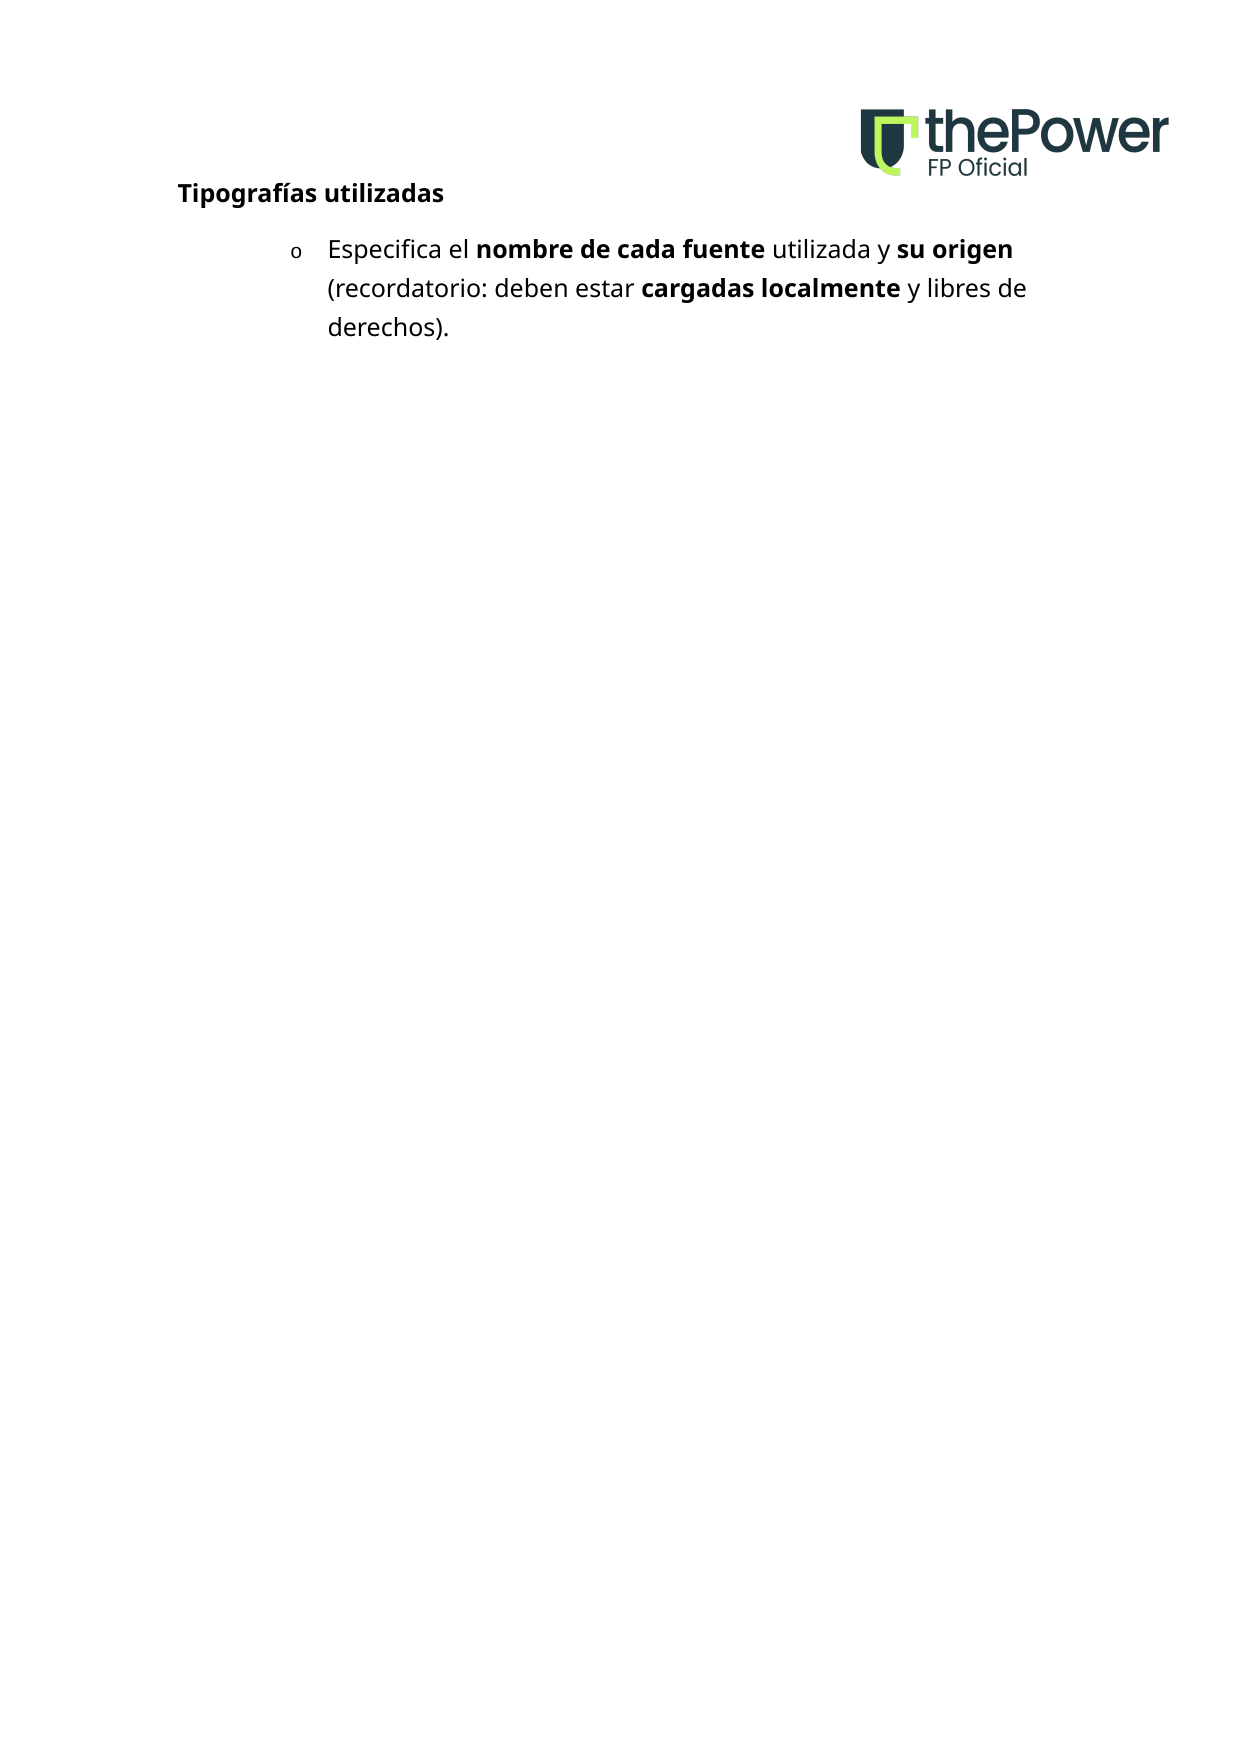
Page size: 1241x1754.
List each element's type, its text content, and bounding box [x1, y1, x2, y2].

text Tipografías utilizadas [177, 176, 1063, 210]
picture [860, 109, 1169, 176]
list Especifica el nombre de cada fuente utilizada y su origen (recordatorio: deben estar cargadas localmente y libres de derechos). [290, 232, 1063, 344]
